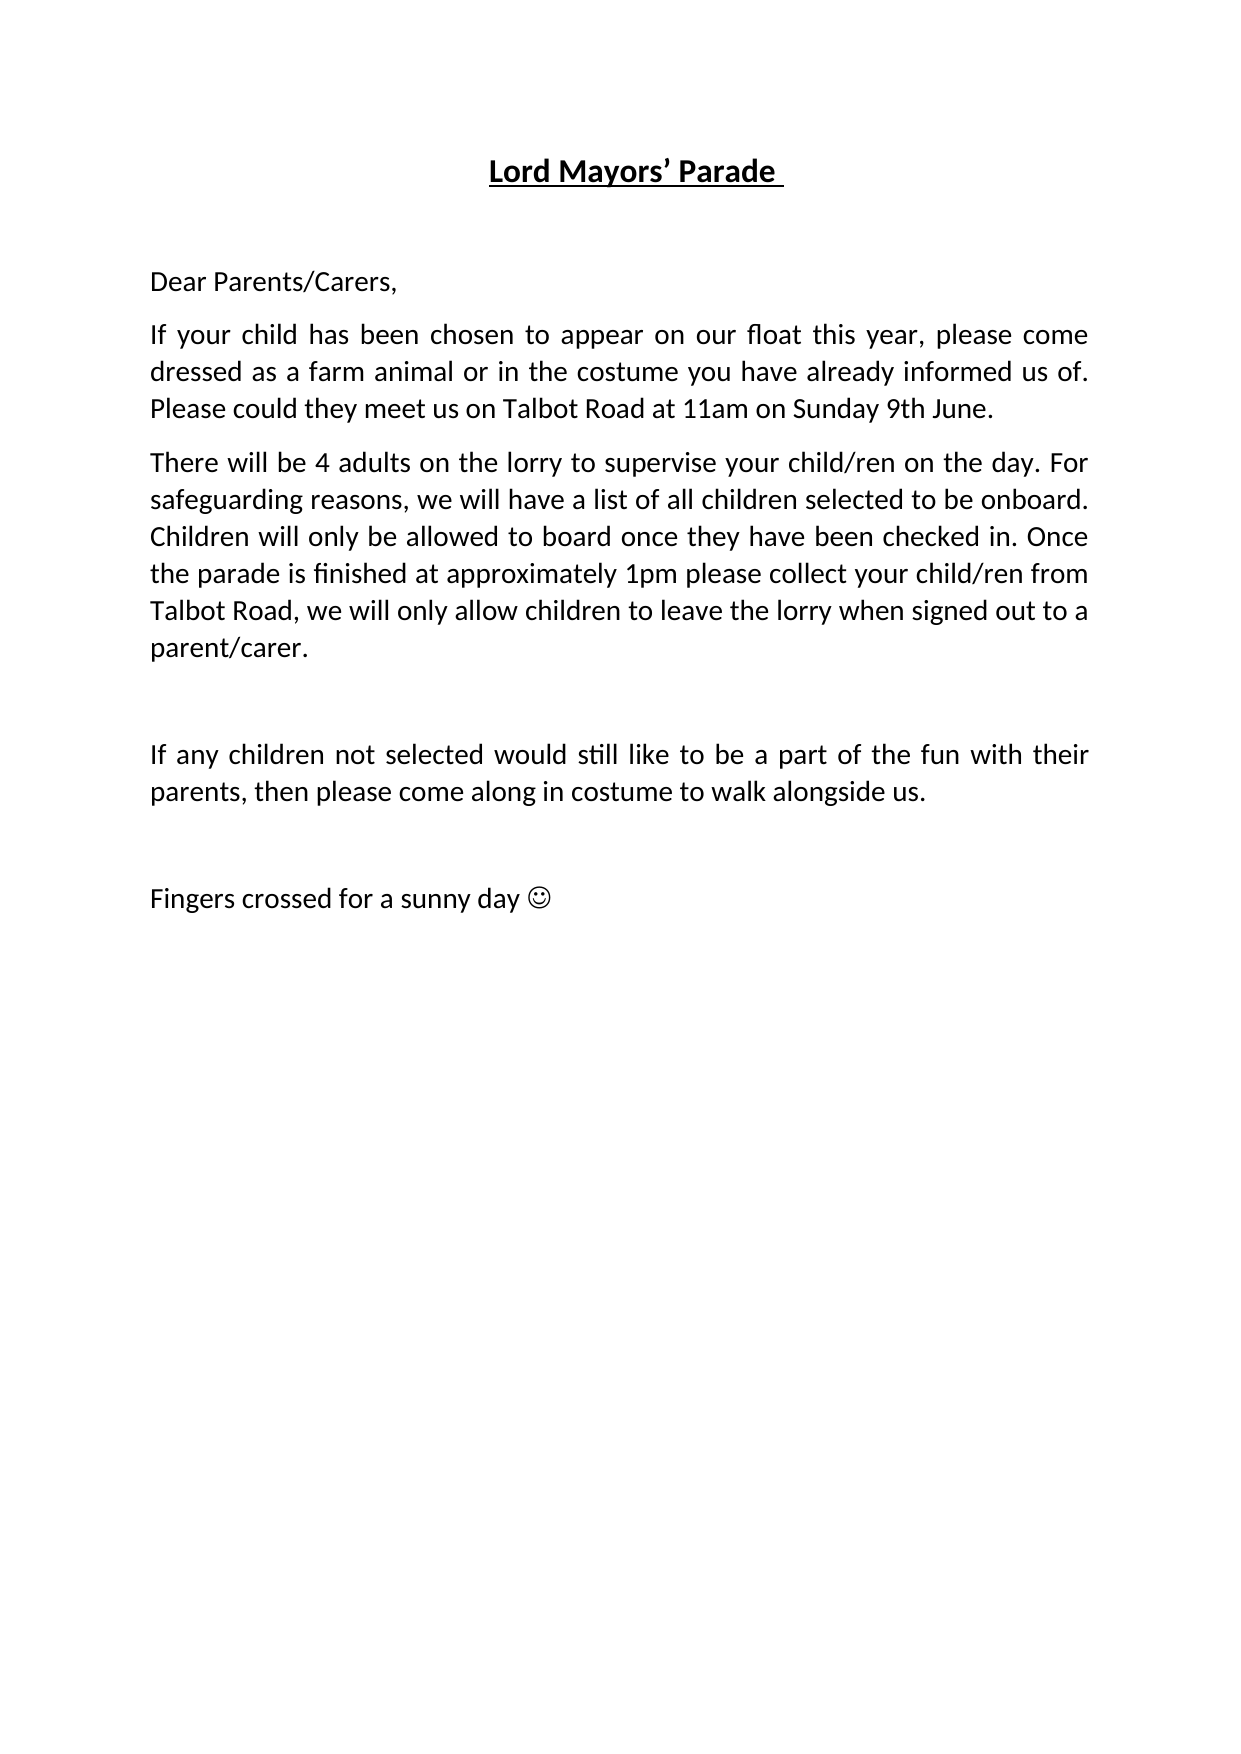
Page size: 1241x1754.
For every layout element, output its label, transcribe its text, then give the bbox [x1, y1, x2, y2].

text If your child has been chosen to appear on our float this year, please come dressed as a farm animal or in the costume you have already informed us of. Please could they meet us on Talbot Road at 11am on Sunday 9th June. [150, 316, 1090, 426]
text There will be 4 adults on the lorry to supervise your child/ren on the day. For safeguarding reasons, we will have a list of all children selected to be onboard. Children will only be allowed to board once they have been checked in. Once the parade is finished at approximately 1pm please collect your child/ren from Talbot Road, we will only allow children to leave the lorry when signed out to a parent/carer. [150, 444, 1090, 664]
text Lord Mayors’ Parade [150, 150, 1090, 191]
text If any children not selected would still like to be a part of the fun with their parents, then please come along in costume to walk alongside us. [150, 736, 1090, 809]
text Dear Parents/Carers, [150, 263, 1090, 298]
text Fingers crossed for a sunny day  [150, 880, 1090, 916]
